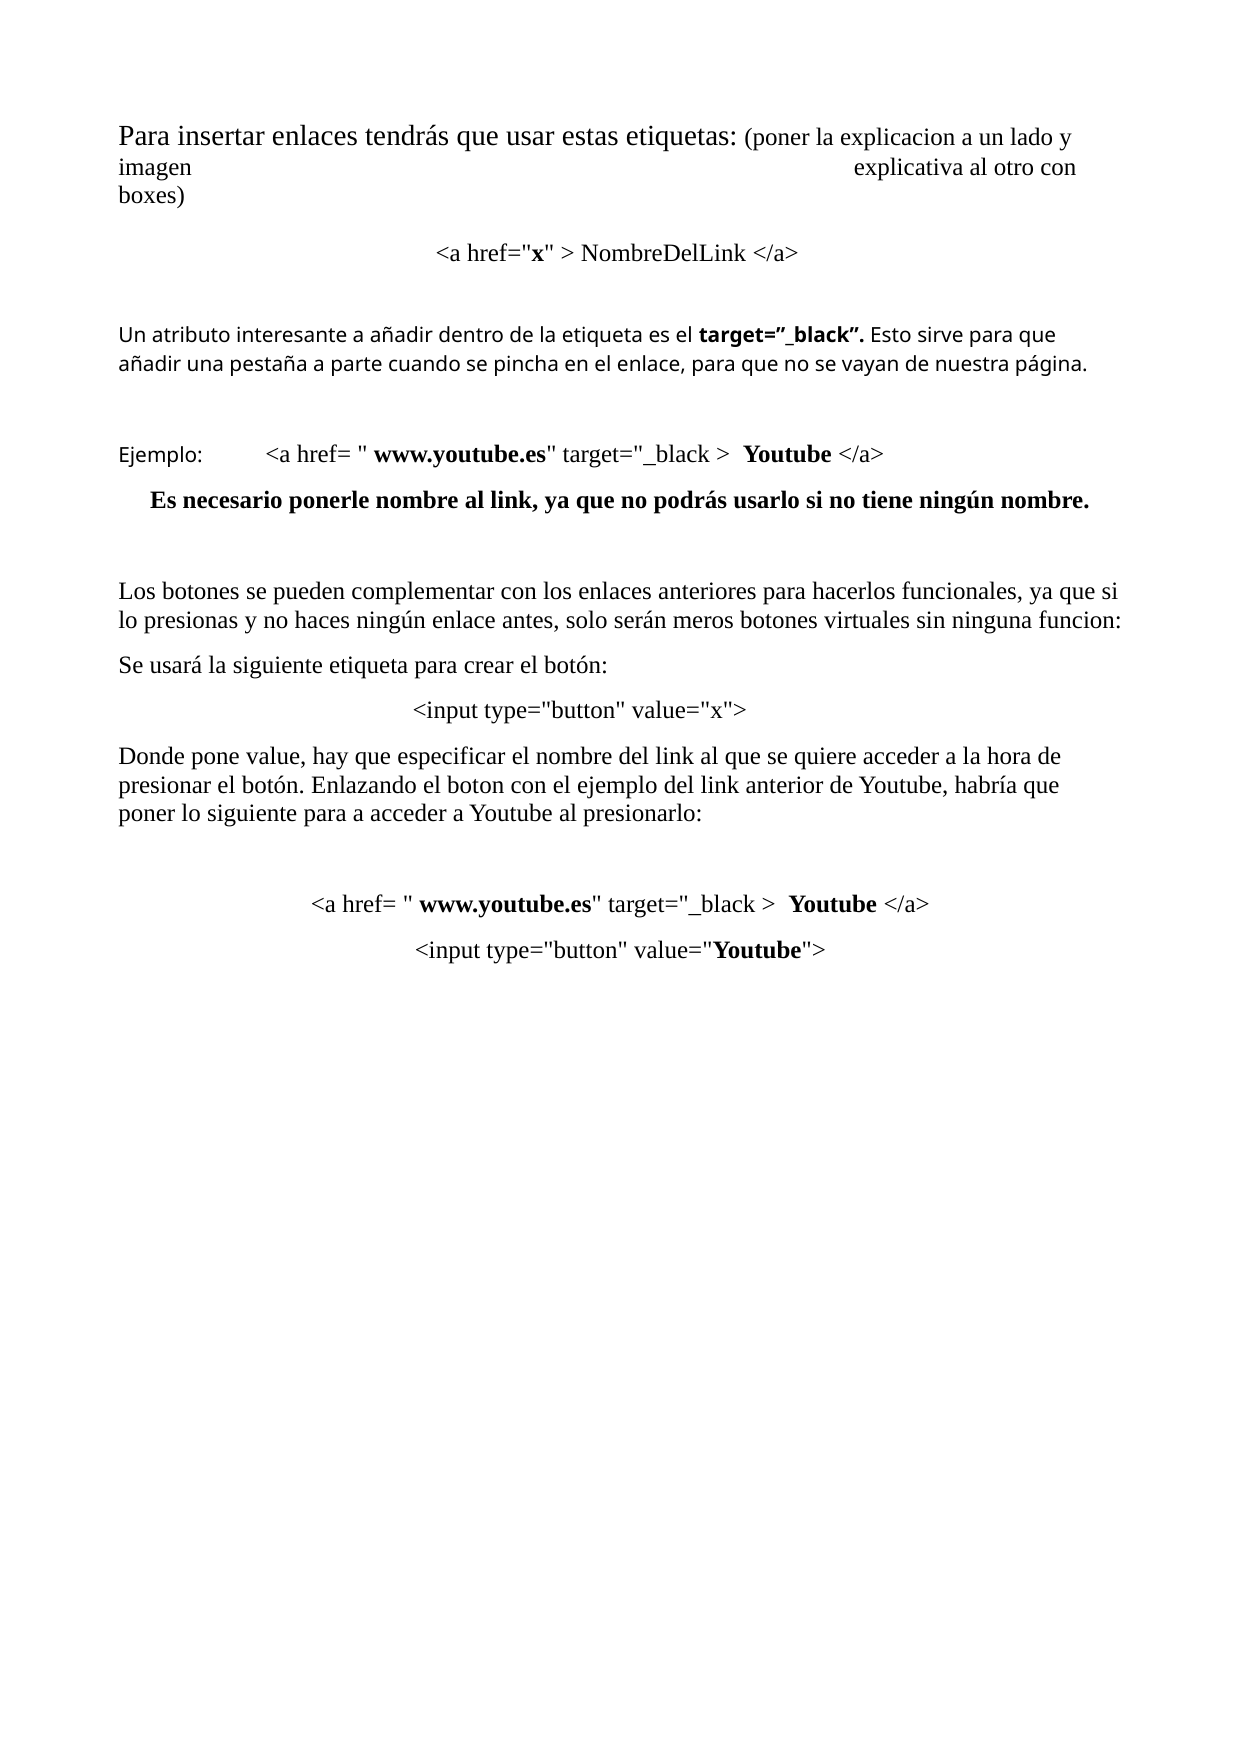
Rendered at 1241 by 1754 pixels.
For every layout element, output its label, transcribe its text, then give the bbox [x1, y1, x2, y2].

text Se usará la siguiente etiqueta para crear el botón: [118, 650, 1122, 679]
text Para insertar enlaces tendrás que usar estas etiquetas: (poner la explicacion a un lado y imagen explicativa al otro con boxes) [118, 118, 1122, 209]
text Es necesario ponerle nombre al link, ya que no podrás usarlo si no tiene ningún nombre. [118, 485, 1122, 514]
text Donde pone value, hay que especificar el nombre del link al que se quiere acceder a la hora de presionar el botón. Enlazando el boton con el ejemplo del link anterior de Youtube, habría que poner lo siguiente para a acceder a Youtube al presionarlo: [118, 741, 1122, 827]
text <input type="button" value="x"> [118, 696, 1122, 724]
text <input type="button" value="Youtube"> [118, 935, 1122, 963]
text <a href= " www.youtube.es" target="_black > Youtube </a> [118, 889, 1122, 918]
text Ejemplo: <a href= " www.youtube.es" target="_black > Youtube </a> [118, 439, 1122, 468]
text Un atributo interesante a añadir dentro de la etiqueta es el target=”_black”. Esto sirve para que añadir una pestaña a parte cuando se pincha en el enlace, para que no se vayan de nuestra página. [118, 320, 1122, 377]
text Los botones se pueden complementar con los enlaces anteriores para hacerlos funcionales, ya que si lo presionas y no haces ningún enlace antes, solo serán meros botones virtuales sin ninguna funcion: [118, 576, 1122, 633]
text <a href="x" > NombreDelLink </a> [118, 238, 1122, 267]
